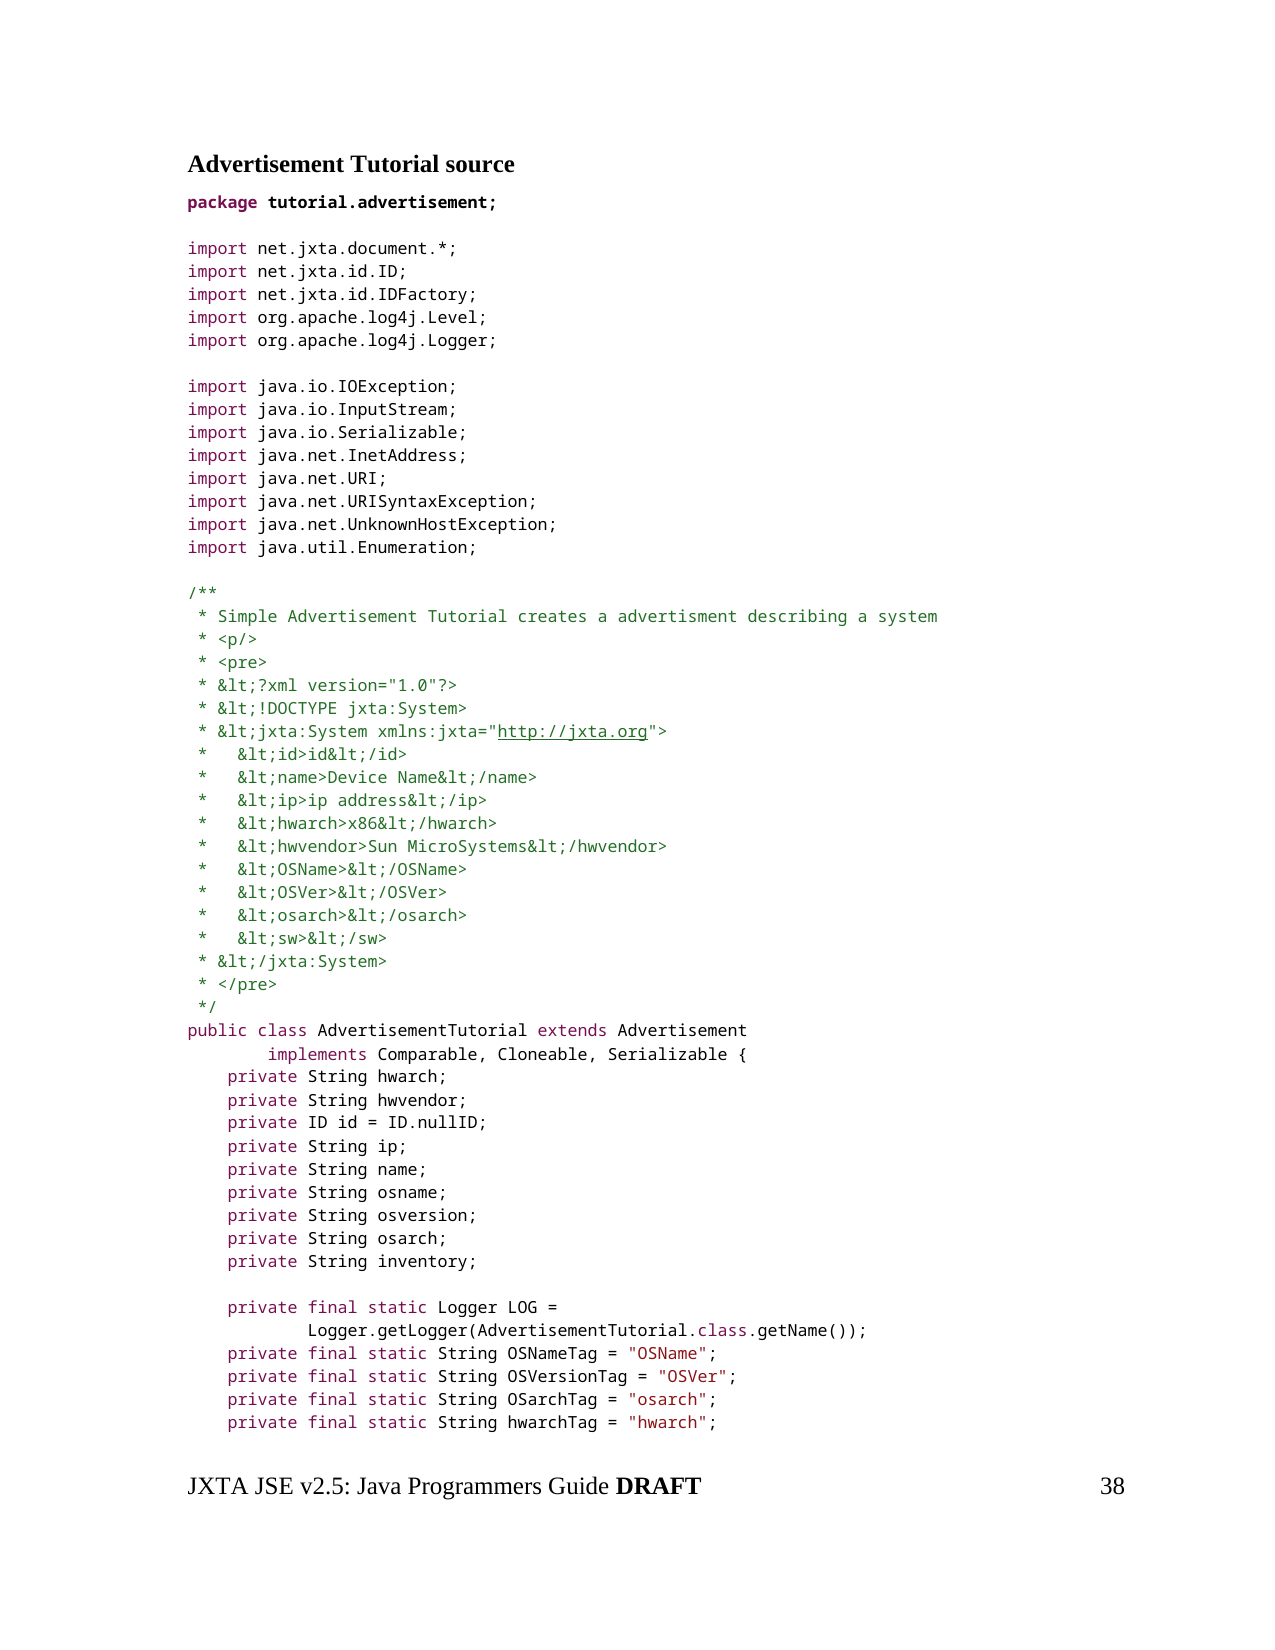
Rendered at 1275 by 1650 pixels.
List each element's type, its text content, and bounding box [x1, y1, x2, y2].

text private final static String OSVersionTag = "OSVer"; [187, 1364, 1125, 1387]
text package tutorial.advertisement; [187, 188, 1125, 213]
text private String osname; [187, 1180, 1125, 1203]
text import java.net.UnknownHostException; [187, 512, 1125, 535]
text private final static String OSarchTag = "osarch"; [187, 1387, 1125, 1410]
text import org.apache.log4j.Level; [187, 305, 1125, 328]
text private final static Logger LOG = [187, 1295, 1125, 1318]
text import java.net.URISyntaxException; [187, 489, 1125, 512]
text Advertisement Tutorial source [187, 150, 1125, 178]
text * <pre> [187, 651, 1125, 673]
text * &lt;/jxta:System> [187, 950, 1125, 973]
text private String hwarch; [187, 1065, 1125, 1088]
text private String osarch; [187, 1226, 1125, 1249]
text * &lt;osarch>&lt;/osarch> [187, 904, 1125, 927]
text private final static String hwarchTag = "hwarch"; [187, 1410, 1125, 1433]
text * <p/> [187, 627, 1125, 651]
text * &lt;hwarch>x86&lt;/hwarch> [187, 812, 1125, 835]
text * Simple Advertisement Tutorial creates a advertisment describing a system [187, 604, 1125, 627]
text * &lt;!DOCTYPE jxta:System> [187, 697, 1125, 719]
text * &lt;?xml version="1.0"?> [187, 673, 1125, 697]
text */ [187, 996, 1125, 1019]
text private String osversion; [187, 1203, 1125, 1226]
text import org.apache.log4j.Logger; [187, 328, 1125, 351]
text * &lt;sw>&lt;/sw> [187, 927, 1125, 950]
text private String ip; [187, 1134, 1125, 1157]
text import java.io.IOException; [187, 374, 1125, 397]
text * &lt;name>Device Name&lt;/name> [187, 766, 1125, 789]
text private String inventory; [187, 1249, 1125, 1272]
text * &lt;jxta:System xmlns:jxta="http://jxta.org"> [187, 719, 1125, 743]
text import net.jxta.id.IDFactory; [187, 282, 1125, 305]
text private String name; [187, 1157, 1125, 1180]
text * </pre> [187, 973, 1125, 996]
text * &lt;ip>ip address&lt;/ip> [187, 789, 1125, 812]
text Logger.getLogger(AdvertisementTutorial.class.getName()); [187, 1318, 1125, 1341]
text public class AdvertisementTutorial extends Advertisement [187, 1019, 1125, 1042]
text import java.io.Serializable; [187, 420, 1125, 443]
text import java.net.URI; [187, 466, 1125, 489]
text /** [187, 581, 1125, 604]
text * &lt;hwvendor>Sun MicroSystems&lt;/hwvendor> [187, 835, 1125, 858]
text private String hwvendor; [187, 1088, 1125, 1111]
text import java.util.Enumeration; [187, 535, 1125, 558]
text * &lt;id>id&lt;/id> [187, 743, 1125, 766]
text private ID id = ID.nullID; [187, 1111, 1125, 1134]
text import net.jxta.id.ID; [187, 259, 1125, 282]
text * &lt;OSName>&lt;/OSName> [187, 858, 1125, 881]
text implements Comparable, Cloneable, Serializable { [187, 1042, 1125, 1065]
text import java.net.InetAddress; [187, 443, 1125, 466]
text import java.io.InputStream; [187, 397, 1125, 420]
text private final static String OSNameTag = "OSName"; [187, 1341, 1125, 1364]
text * &lt;OSVer>&lt;/OSVer> [187, 881, 1125, 904]
text import net.jxta.document.*; [187, 236, 1125, 259]
